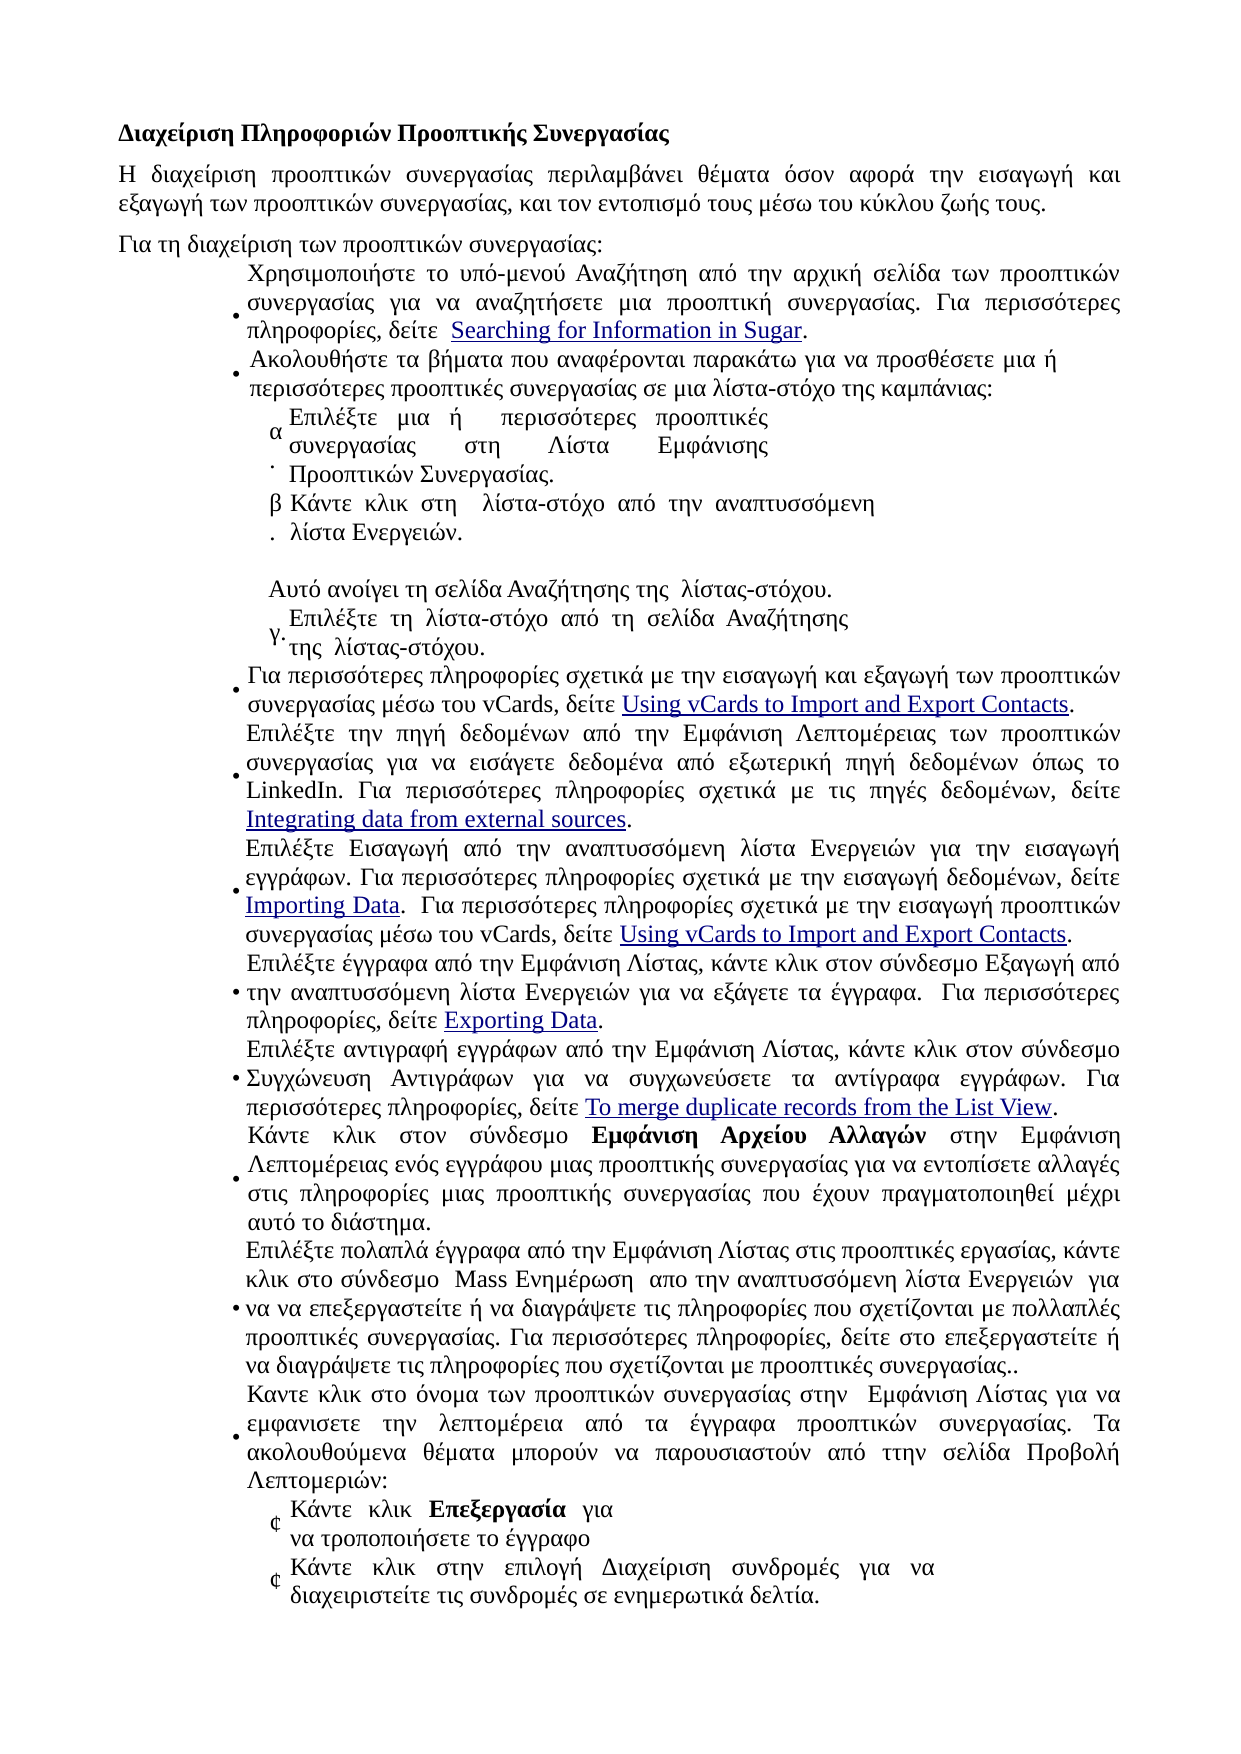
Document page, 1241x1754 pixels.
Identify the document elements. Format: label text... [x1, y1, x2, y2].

table_header Επιλέξτε πολαπλά έγγραφα από την Εμφάνιση Λίστας στις προοπτικές εργασίας, κάντε κλικ στο σύνδεσμο Mass Ενημέρωση απο την αναπτυσσόμενη λίστα Ενεργειών για να να επεξεργαστείτε ή να διαγράψετε τις πληροφορίες που σχετίζονται με πολλαπλές προοπτικές συνεργασίας. Για περισσότερες πληροφορίες, δείτε στο επεξεργαστείτε ή να διαγράψετε τις πληροφορίες που σχετίζονται με προοπτικές συνεργασίας.. [244, 1236, 1122, 1379]
table_header • [231, 718, 245, 833]
table_header • [231, 258, 246, 344]
table_header • [231, 344, 248, 402]
text Διαχείριση Πληροφοριών Προοπτικής Συνεργασίας [118, 118, 1122, 147]
table_header β. [268, 488, 289, 546]
table_header Χρησιμοποιήστε το υπό-μενού Αναζήτηση από την αρχική σελίδα των προοπτικών συνεργασίας για να αναζητήσετε μια προοπτική συνεργασίας. Για περισσότερες πληροφορίες, δείτε Searching for Information in Sugar. [246, 258, 1122, 344]
table_header Κάντε κλικ Επεξεργασία για να τροποποιήσετε το έγγραφο [289, 1494, 614, 1552]
table_header • [231, 1236, 244, 1379]
text Για τη διαχείριση των προοπτικών συνεργασίας: [118, 229, 1122, 258]
table_header γ. [268, 603, 287, 661]
text Η διαχείριση προοπτικών συνεργασίας περιλαμβάνει θέματα όσον αφορά την εισαγωγή και εξαγωγή των προοπτικών συνεργασίας, και τον εντοπισμό τους μέσω του κύκλου ζωής τους. [118, 159, 1122, 217]
table_header Κάντε κλικ στον σύνδεσμο Εμφάνιση Αρχείου Αλλαγών στην Εμφάνιση Λεπτομέρειας ενός εγγράφου μιας προοπτικής συνεργασίας για να εντοπίσετε αλλαγές στις πληροφορίες μιας προοπτικής συνεργασίας που έχουν πραγματοποιηθεί μέχρι αυτό το διάστημα. [246, 1121, 1122, 1236]
table_header • [231, 1121, 246, 1236]
table_header Επιλέξτε την πηγή δεδομένων από την Εμφάνιση Λεπτομέρειας των προοπτικών συνεργασίας για να εισάγετε δεδομένα από εξωτερική πηγή δεδομένων όπως το LinkedIn. Για περισσότερες πληροφορίες σχετικά με τις πηγές δεδομένων, δείτε Integrating data from external sources. [245, 718, 1122, 833]
table_header Επιλέξτε τη λίστα-στόχο από τη σελίδα Αναζήτησης της λίστας-στόχου. [288, 603, 850, 661]
table_header • [231, 1034, 245, 1121]
table_header Κάντε κλικ στην επιλογή Διαχείριση συνδρομές για να διαχειριστείτε τις συνδρομές σε ενημερωτικά δελτία. [289, 1552, 937, 1609]
table_header Επιλέξτε αντιγραφή εγγράφων από την Εμφάνιση Λίστας, κάντε κλικ στον σύνδεσμο Συγχώνευση Αντιγράφων για να συγχωνεύσετε τα αντίγραφα εγγράφων. Για περισσότερες πληροφορίες, δείτε To merge duplicate records from the List View. [245, 1034, 1122, 1121]
table_header Επιλέξτε έγγραφα από την Εμφάνιση Λίστας, κάντε κλικ στον σύνδεσμο Εξαγωγή από την αναπτυσσόμενη λίστα Ενεργειών για να εξάγετε τα έγγραφα. Για περισσότερες πληροφορίες, δείτε Exporting Data. [245, 948, 1122, 1034]
table_header Για περισσότερες πληροφορίες σχετικά με την εισαγωγή και εξαγωγή των προοπτικών συνεργασίας μέσω του vCards, δείτε Using vCards to Import and Export Contacts. [246, 661, 1122, 718]
table_header ¢ [268, 1494, 289, 1552]
table_header α. [268, 402, 287, 488]
table_header Κάντε κλικ στη λίστα-στόχο από την αναπτυσσόμενη λίστα Ενεργειών. [289, 488, 877, 546]
table_header ¢ [268, 1552, 289, 1609]
table_header Ακολουθήστε τα βήματα που αναφέρονται παρακάτω για να προσθέσετε μια ή περισσότερες προοπτικές συνεργασίας σε μια λίστα-στόχο της καμπάνιας: [248, 344, 1060, 402]
table_header • [231, 948, 245, 1034]
table_header Καντε κλικ στο όνομα των προοπτικών συνεργασίας στην Εμφάνιση Λίστας για να εμφανισετε την λεπτομέρεια από τα έγγραφα προοπτικών συνεργασίας. Τα ακολουθούμενα θέματα μπορούν να παρουσιαστούν από ττην σελίδα Προβολή Λεπτομεριών: [246, 1379, 1122, 1494]
table_header Επιλέξτε μια ή περισσότερες προοπτικές συνεργασίας στη Λίστα Εμφάνισης Προοπτικών Συνεργασίας. [288, 402, 769, 488]
table_header • [231, 833, 244, 948]
text Αυτό ανοίγει τη σελίδα Αναζήτησης της λίστας-στόχου. [268, 574, 1122, 603]
table_header Επιλέξτε Εισαγωγή από την αναπτυσσόμενη λίστα Ενεργειών για την εισαγωγή εγγράφων. Για περισσότερες πληροφορίες σχετικά με την εισαγωγή δεδομένων, δείτε Importing Data. Για περισσότερες πληροφορίες σχετικά με την εισαγωγή προοπτικών συνεργασίας μέσω του vCards, δείτε Using vCards to Import and Export Contacts. [244, 833, 1122, 948]
table_header • [231, 1379, 246, 1494]
table_header • [231, 661, 246, 718]
